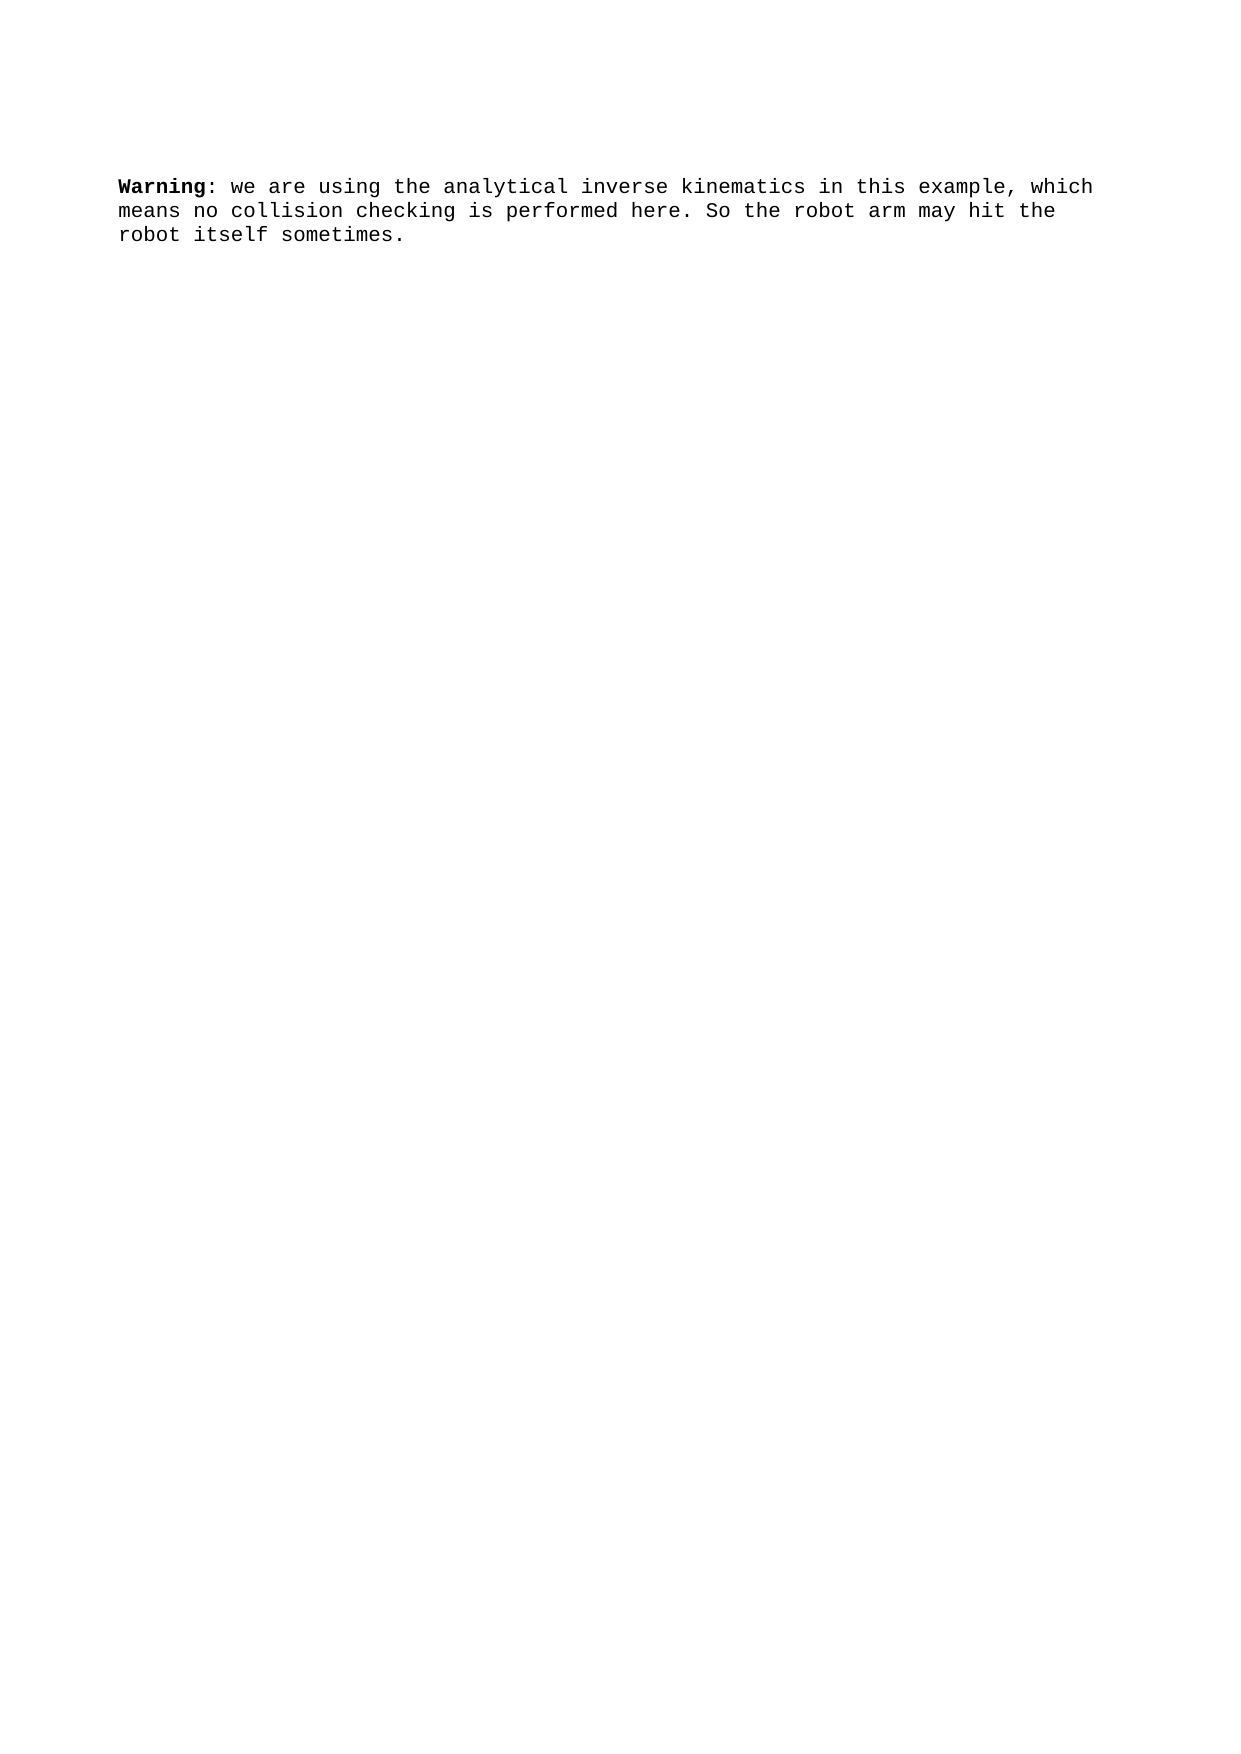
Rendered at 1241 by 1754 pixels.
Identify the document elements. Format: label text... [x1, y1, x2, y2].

text Warning: we are using the analytical inverse kinematics in this example, which means no collision checking is performed here. So the robot arm may hit the robot itself sometimes. [118, 176, 1122, 247]
